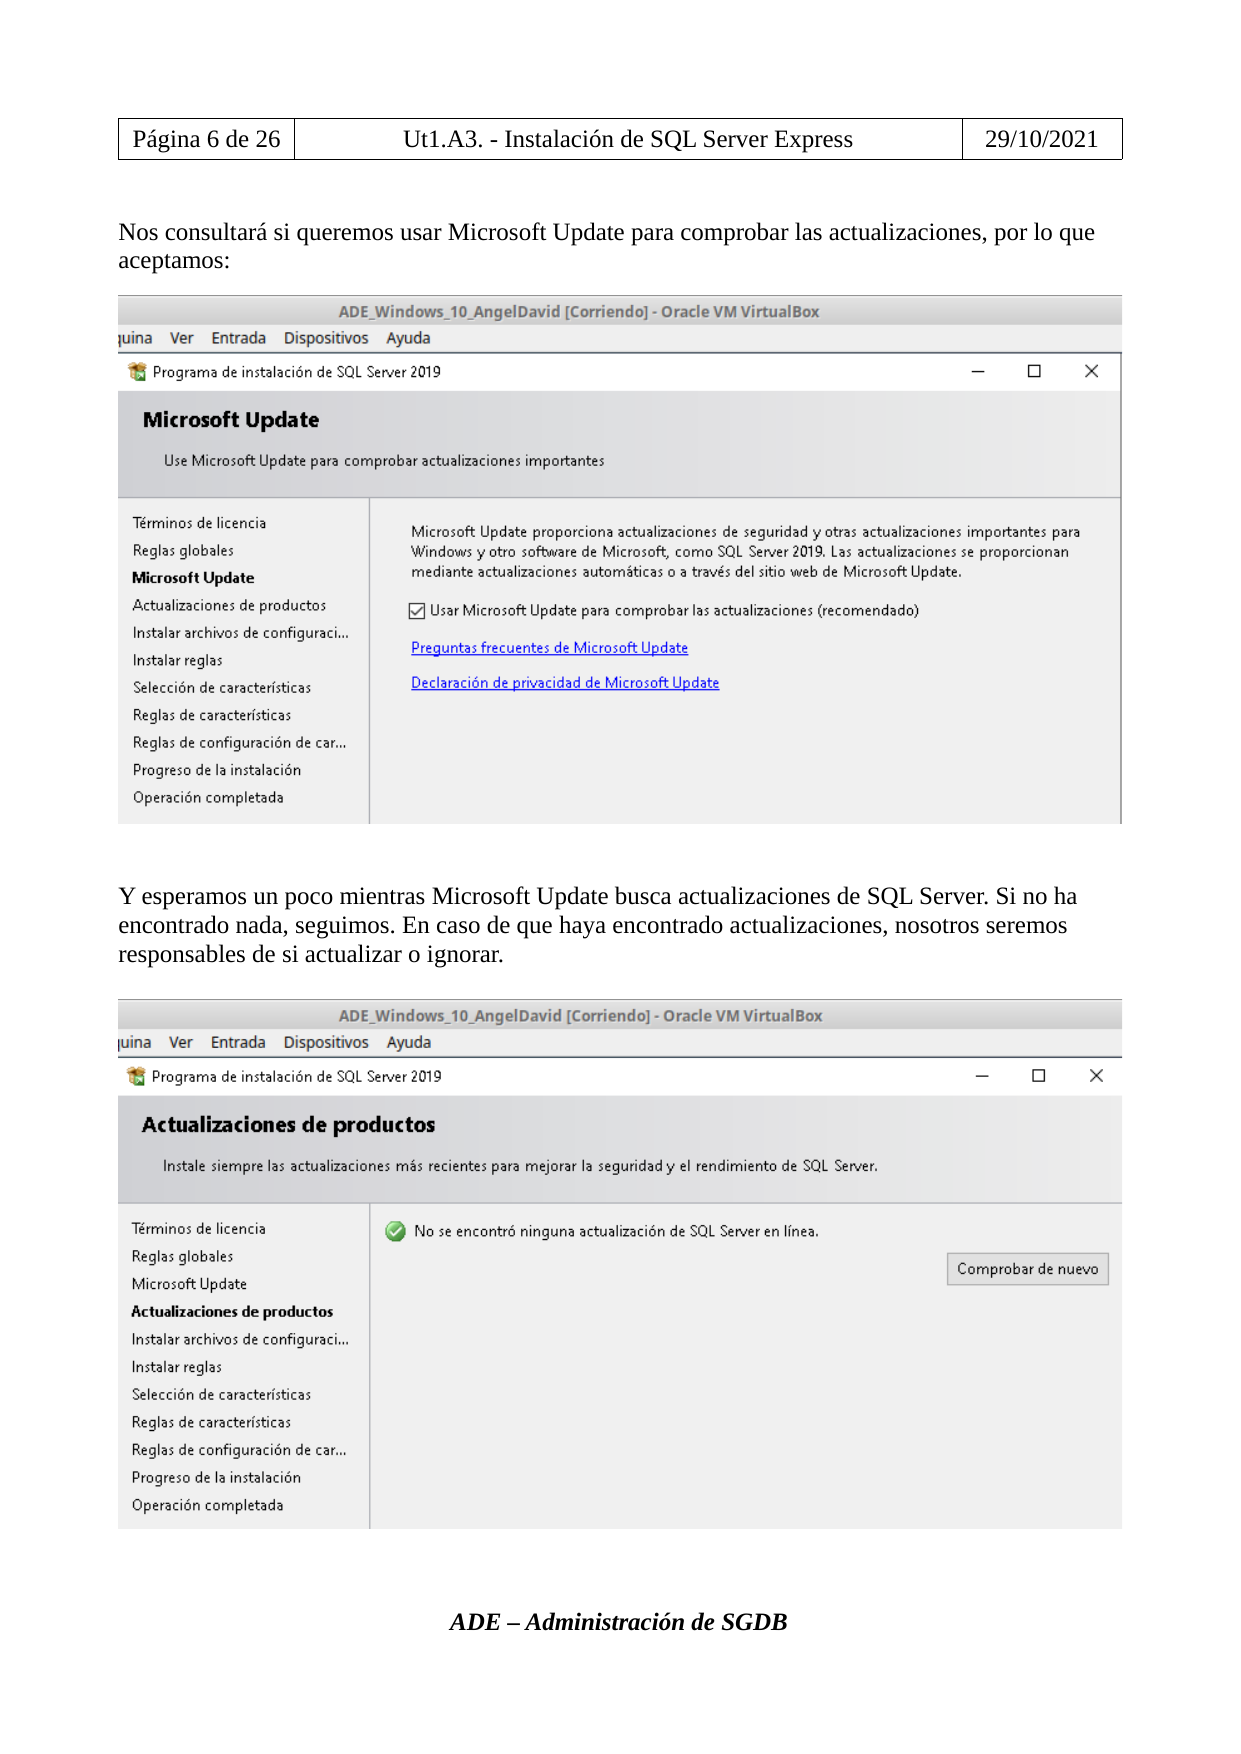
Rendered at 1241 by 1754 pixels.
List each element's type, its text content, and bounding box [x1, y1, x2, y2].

picture [118, 295, 1123, 824]
picture [118, 999, 1123, 1529]
text Nos consultará si queremos usar Microsoft Update para comprobar las actualizaciones, por lo que aceptamos: [118, 217, 1122, 274]
text Y esperamos un poco mientras Microsoft Update busca actualizaciones de SQL Server. Si no ha encontrado nada, seguimos. En caso de que haya encontrado actualizaciones, nosotros seremos responsables de si actualizar o ignorar. [118, 881, 1122, 968]
